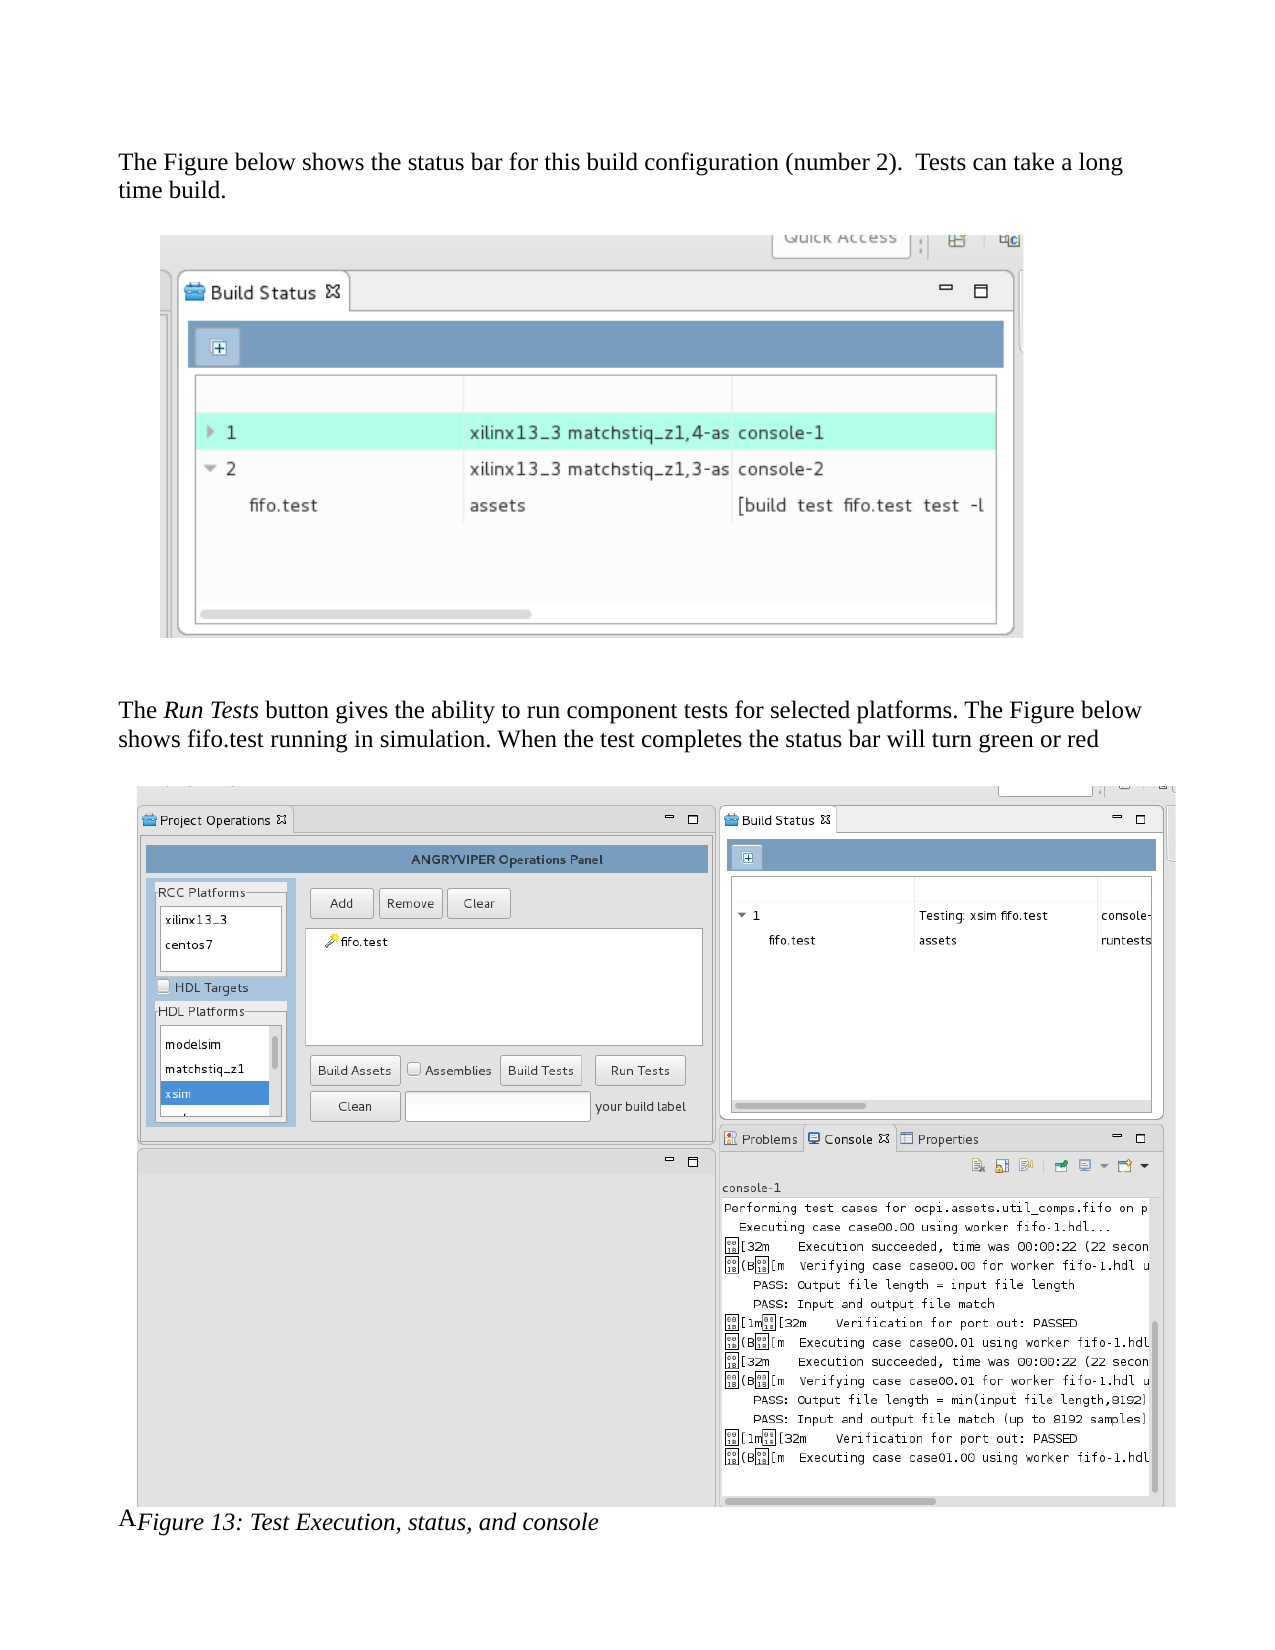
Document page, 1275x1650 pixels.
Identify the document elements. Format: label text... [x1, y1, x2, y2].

text The Run Tests button gives the ability to run component tests for selected platforms. The Figure below shows fifo.test running in simulation. When the test completes the status bar will turn green or red [118, 695, 1157, 753]
text Figure 13: Test Execution, status, and console [137, 1507, 1176, 1536]
picture [136, 786, 1176, 1507]
picture [160, 235, 1024, 638]
text [137, 773, 1176, 786]
text The Figure below shows the status bar for this build configuration (number 2). Tests can take a long time build. [118, 147, 1157, 204]
